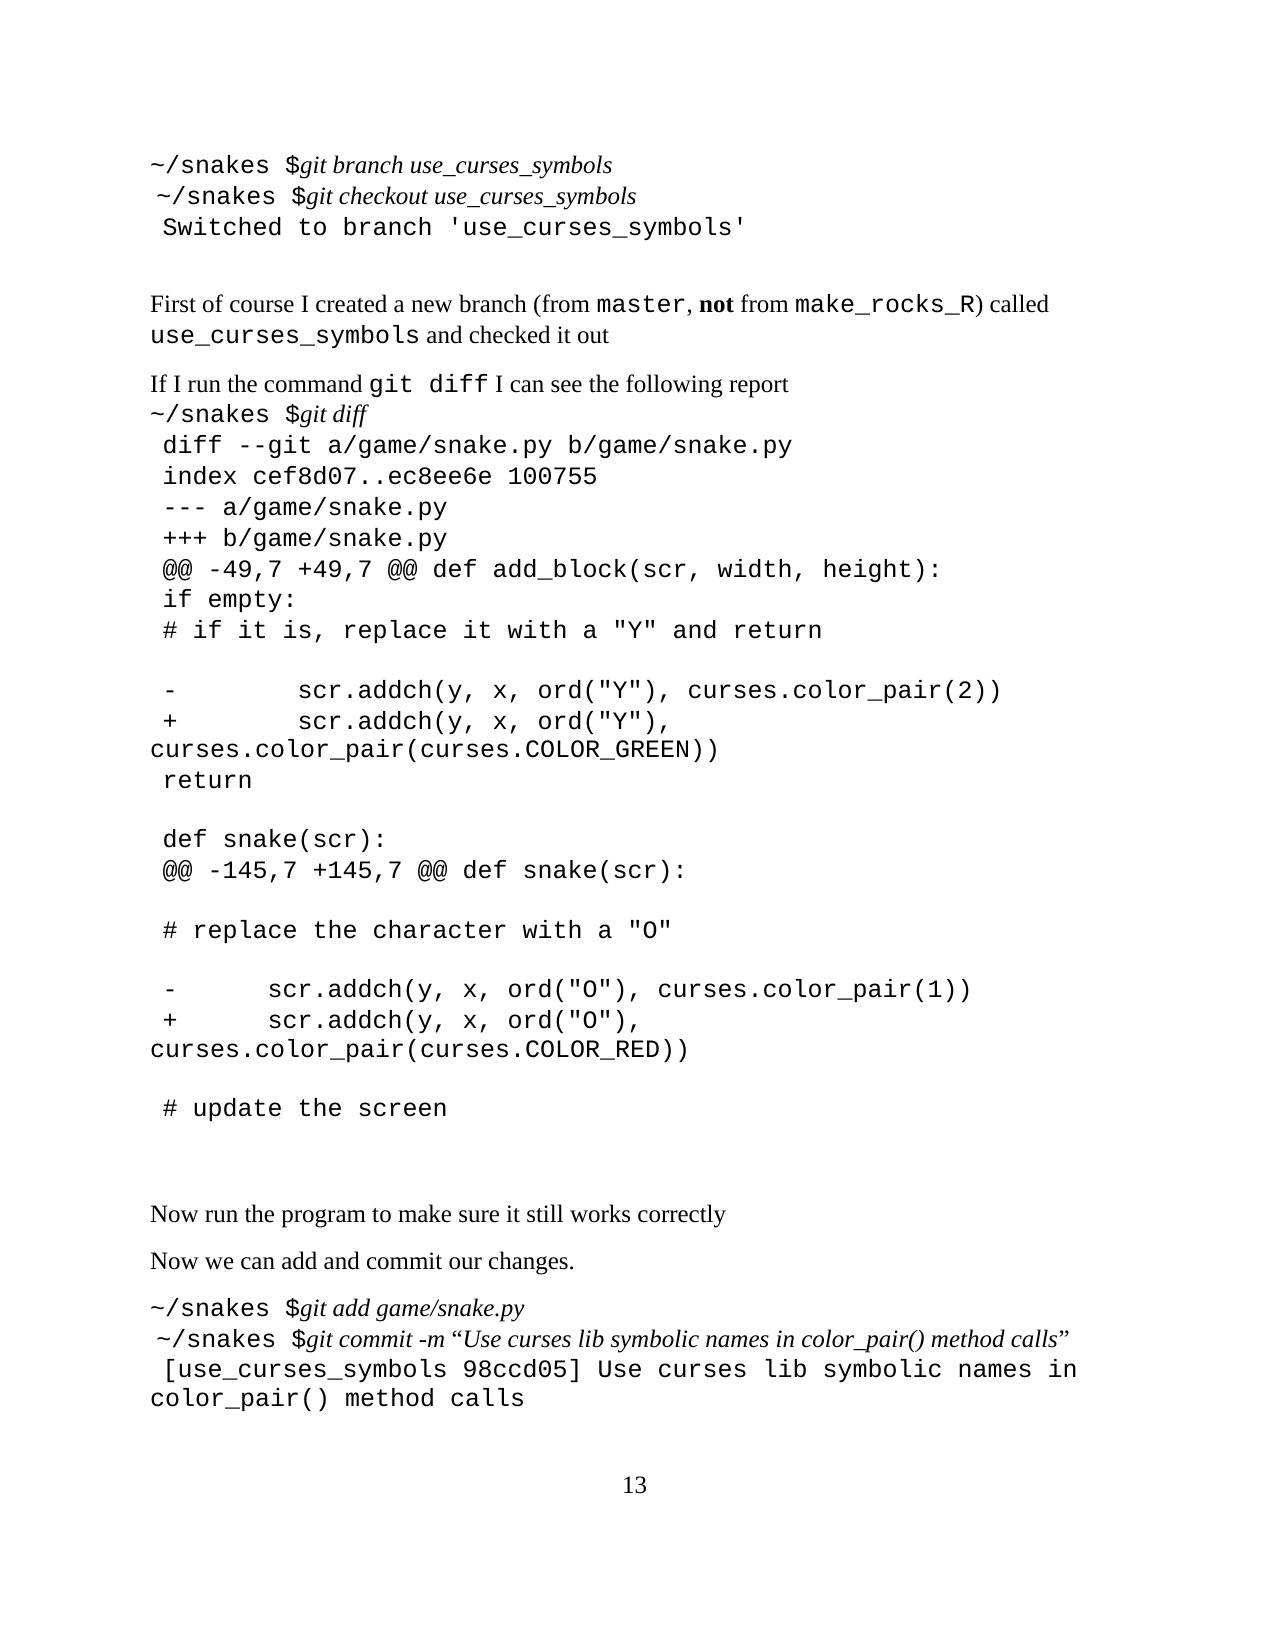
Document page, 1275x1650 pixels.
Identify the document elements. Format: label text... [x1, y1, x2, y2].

text If I run the command git diff I can see the following report ~/snakes $git diff diff --git a/game/snake.py b/game/snake.py index cef8d07..ec8ee6e 100755 --- a/game/snake.py +++ b/game/snake.py @@ -49,7 +49,7 @@ def add_block(scr, width, height): if empty: # if it is, replace it with a "Y" and return - scr.addch(y, x, ord("Y"), curses.color_pair(2)) + scr.addch(y, x, ord("Y"), curses.color_pair(curses.COLOR_GREEN)) return def snake(scr): @@ -145,7 +145,7 @@ def snake(scr): # replace the character with a "O" - scr.addch(y, x, ord("O"), curses.color_pair(1)) + scr.addch(y, x, ord("O"), curses.color_pair(curses.COLOR_RED)) # update the screen [150, 369, 1125, 1182]
text Now we can add and commit our changes. [150, 1246, 1125, 1275]
text Now run the program to make sure it still works correctly [150, 1199, 1125, 1228]
text ~/snakes $git branch use_curses_symbols ~/snakes $git checkout use_curses_symbols Switched to branch 'use_curses_symbols' [150, 150, 1125, 271]
text First of course I created a new branch (from master, not from make_rocks_R) called use_curses_symbols and checked it out [150, 289, 1125, 351]
text ~/snakes $git add game/snake.py ~/snakes $git commit -m “Use curses lib symbolic names in color_pair() method calls” [use_curses_symbols 98ccd05] Use curses lib symbolic names in color_pair() method calls [150, 1293, 1125, 1414]
